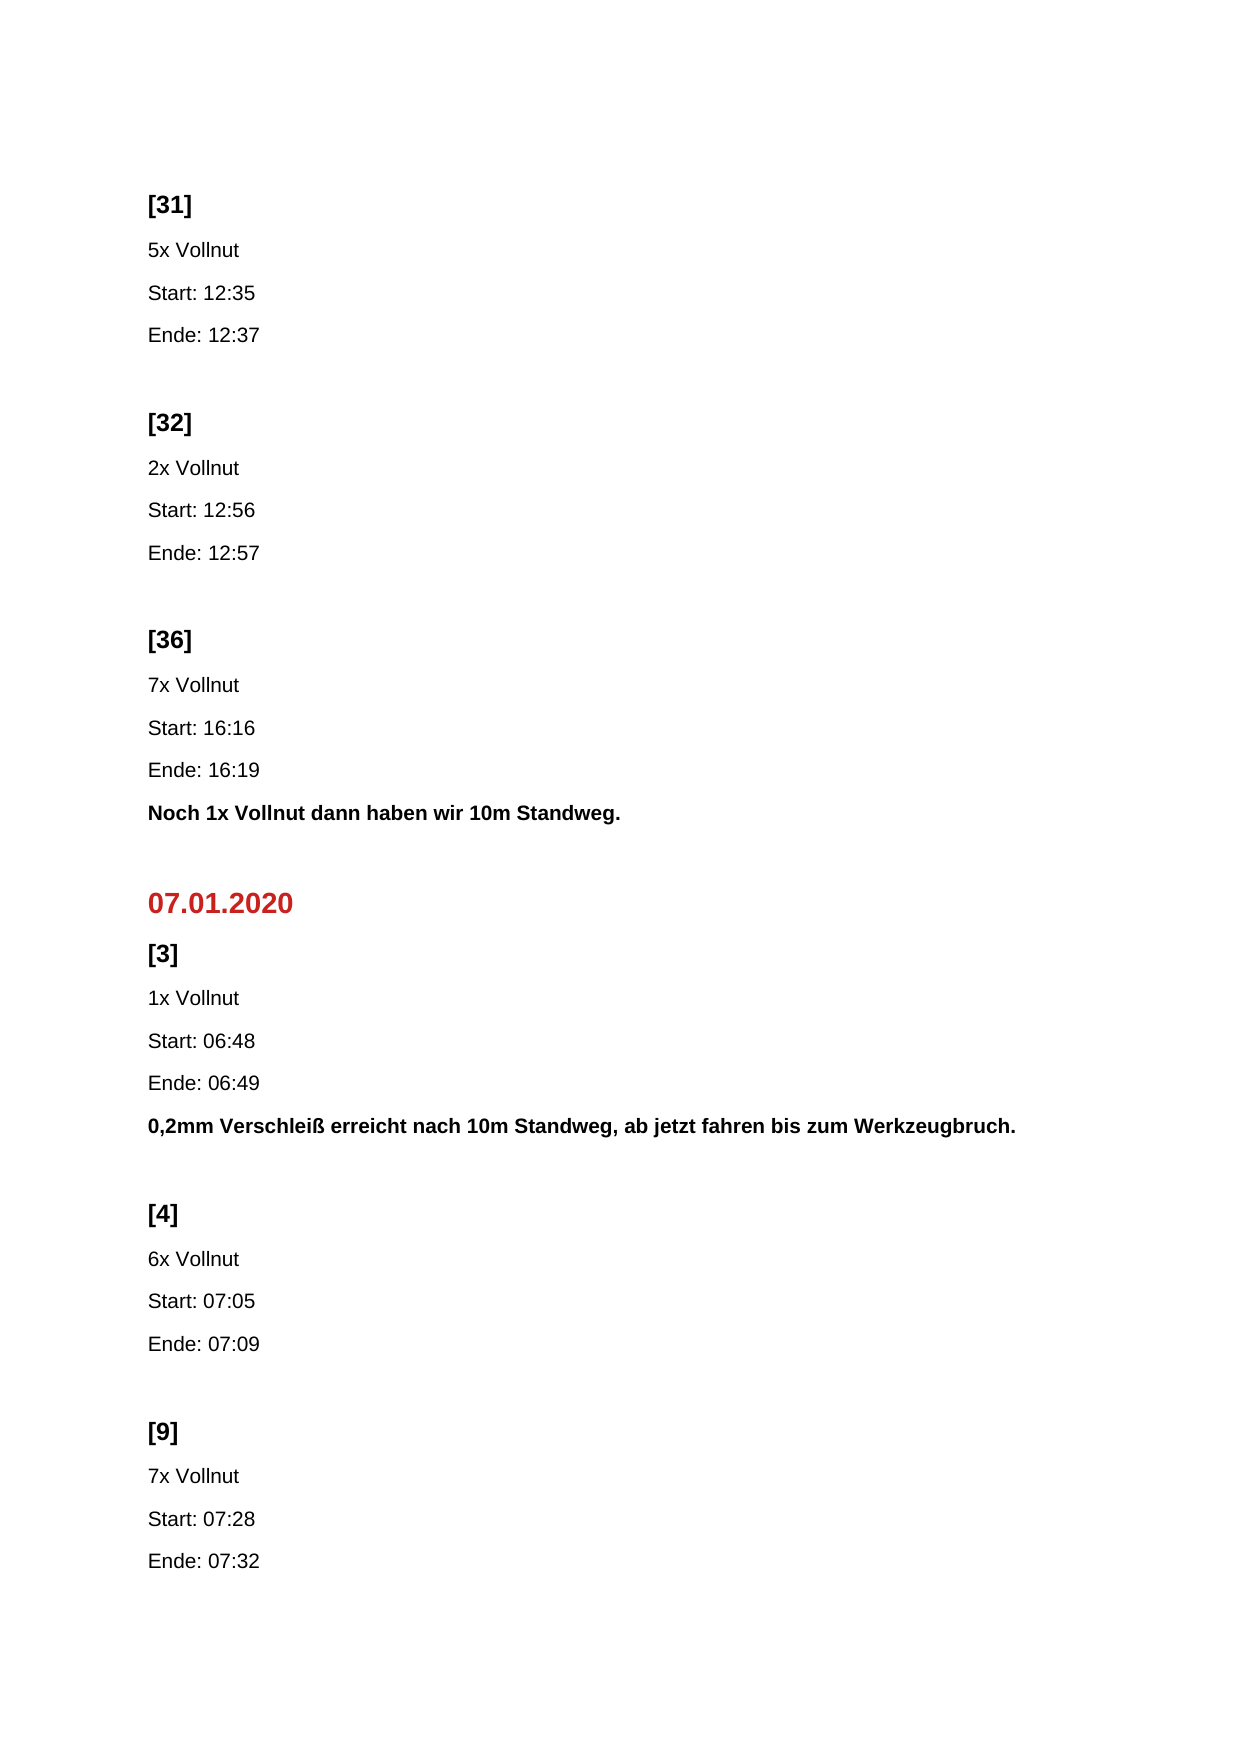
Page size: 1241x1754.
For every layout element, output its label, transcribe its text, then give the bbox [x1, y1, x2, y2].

text Start: 07:28 [148, 1507, 1093, 1531]
text Ende: 07:09 [148, 1331, 1093, 1355]
text [9] [148, 1416, 1093, 1445]
text Ende: 06:49 [148, 1071, 1093, 1095]
text 2x Vollnut [148, 456, 1093, 479]
text Start: 16:16 [148, 716, 1093, 740]
text [4] [148, 1199, 1093, 1227]
text 07.01.2020 [148, 886, 1093, 919]
text Start: 06:48 [148, 1029, 1093, 1053]
text Start: 12:35 [148, 280, 1093, 304]
text 1x Vollnut [148, 986, 1093, 1010]
text [36] [148, 626, 1093, 654]
text Start: 12:56 [148, 498, 1093, 522]
text 5x Vollnut [148, 238, 1093, 262]
text Ende: 16:19 [148, 758, 1093, 782]
text Noch 1x Vollnut dann haben wir 10m Standweg. [148, 801, 1093, 825]
text 7x Vollnut [148, 1464, 1093, 1488]
text Ende: 12:57 [148, 541, 1093, 564]
text [3] [148, 938, 1093, 967]
text 0,2mm Verschleiß erreicht nach 10m Standweg, ab jetzt fahren bis zum Werkzeugbruch. [148, 1114, 1093, 1138]
text [31] [148, 190, 1093, 219]
text 7x Vollnut [148, 673, 1093, 697]
text Start: 07:05 [148, 1289, 1093, 1313]
text Ende: 12:37 [148, 323, 1093, 347]
text [32] [148, 408, 1093, 437]
text 6x Vollnut [148, 1246, 1093, 1270]
text Ende: 07:32 [148, 1549, 1093, 1573]
